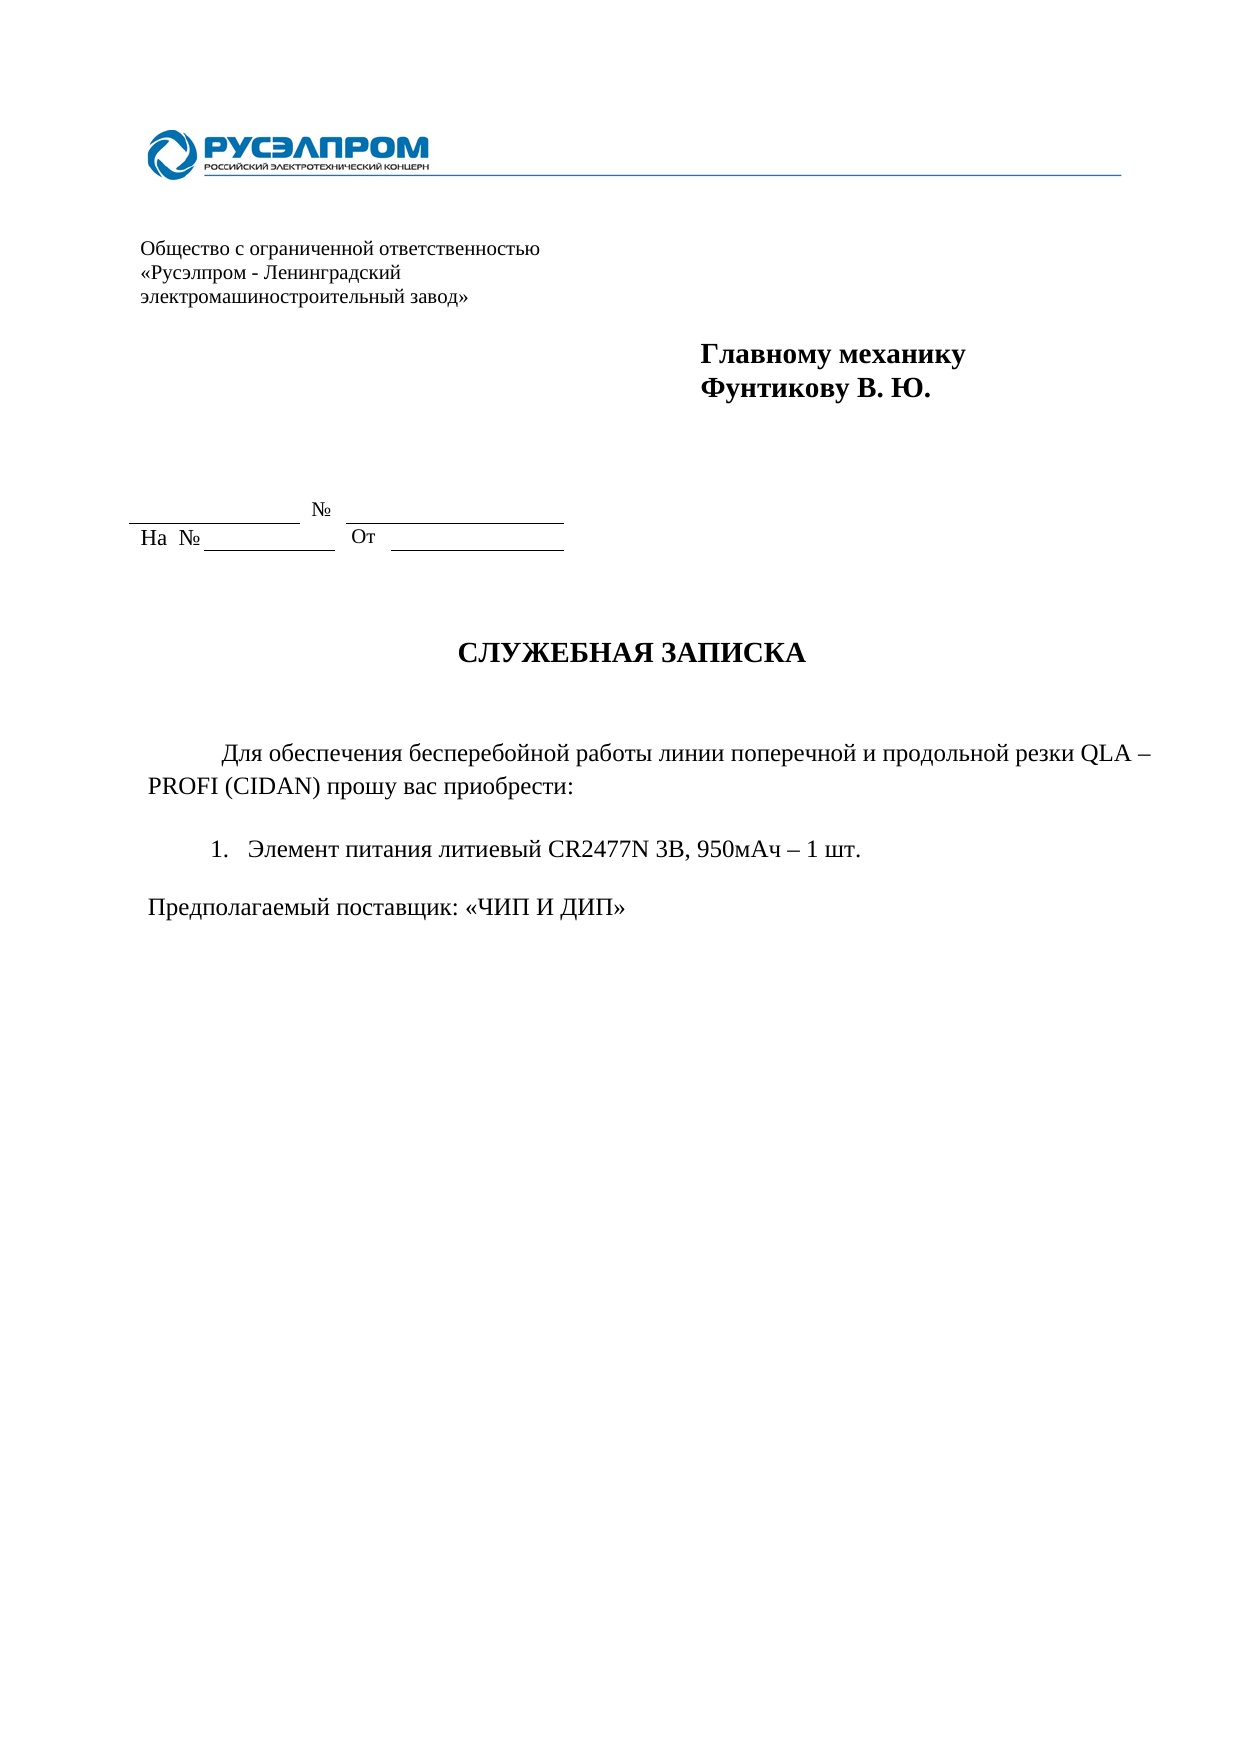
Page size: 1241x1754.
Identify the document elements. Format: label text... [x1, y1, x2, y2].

table_cell От [335, 523, 391, 550]
text Предполагаемый поставщик: «ЧИП И ДИП» [148, 892, 1152, 921]
table_cell [129, 404, 639, 465]
text Для обеспечения бесперебойной работы линии поперечной и продольной резки QLA – PROFI (CIDAN) прошу вас приобрести: [148, 738, 1152, 800]
table_header Главному механику Фунтикову В. Ю. [689, 236, 1199, 404]
table_header [346, 497, 563, 523]
table_header Общество с ограниченной ответственностью «Русэлпром - Ленинградский электромашиностроительный завод» [129, 236, 639, 404]
table_header № [300, 497, 346, 523]
table_cell [639, 404, 689, 465]
table_cell На № [129, 524, 204, 550]
table_cell [689, 404, 1199, 465]
table_cell [204, 523, 335, 550]
table_header [129, 497, 300, 523]
table_header [639, 236, 689, 404]
table_cell [391, 524, 563, 550]
text СЛУЖЕБНАЯ ЗАПИСКА [443, 635, 1139, 669]
list Элемент питания литиевый CR2477N 3В, 950мАч – 1 шт. [210, 834, 1152, 862]
